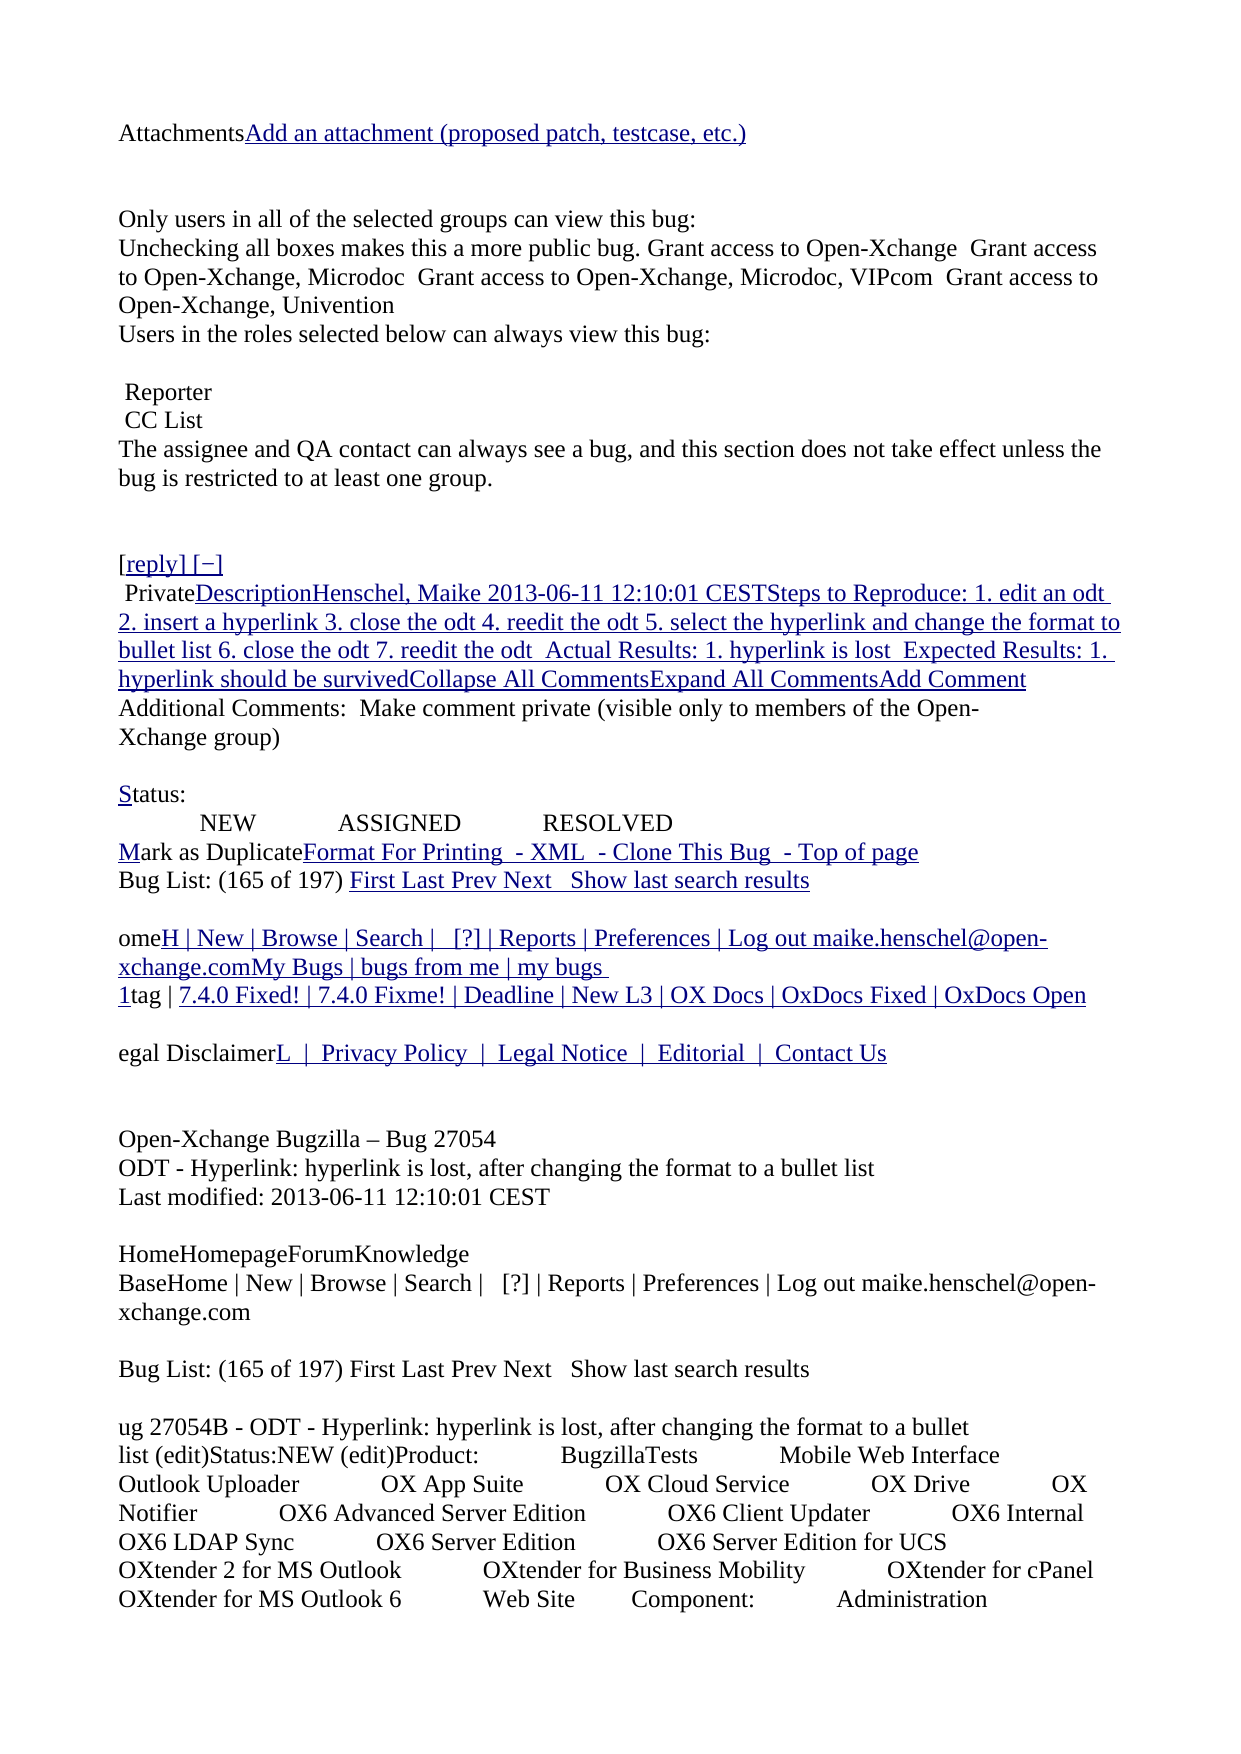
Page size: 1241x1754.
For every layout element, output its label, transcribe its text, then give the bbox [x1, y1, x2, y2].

text Bug List: (165 of 197) First Last Prev Next Show last search results [118, 1354, 1122, 1383]
text omeH | New | Browse | Search | [?] | Reports | Preferences | Log out maike.henschel@open-xchange.comMy Bugs | bugs from me | my bugs [118, 923, 1122, 981]
text Unchecking all boxes makes this a more public bug. Grant access to Open-Xchange Grant access to Open-Xchange, Microdoc Grant access to Open-Xchange, Microdoc, VIPcom Grant access to Open-Xchange, Univention [118, 233, 1122, 319]
text Open-Xchange Bugzilla – Bug 27054 [118, 1124, 1122, 1153]
text Mark as DuplicateFormat For Printing - XML - Clone This Bug - Top of page [118, 837, 1122, 866]
text egal DisclaimerL | Privacy Policy | Legal Notice | Editorial | Contact Us [118, 1038, 1122, 1067]
text ODT - Hyperlink: hyperlink is lost, after changing the format to a bullet list [118, 1153, 1122, 1182]
text ug 27054B - ODT - Hyperlink: hyperlink is lost, after changing the format to a bullet list (edit)Status:NEW (edit)Product: BugzillaTests Mobile Web Interface Outlook Uploader OX App Suite OX Cloud Service OX Drive OX Notifier OX6 Advanced Server Edition OX6 Client Updater OX6 Internal OX6 LDAP Sync OX6 Server Edition OX6 Server Edition for UCS OXtender 2 for MS Outlook OXtender for Business Mobility OXtender for cPanel OXtender for MS Outlook 6 Web Site Component: Administration [118, 1412, 1122, 1613]
text Users in the roles selected below can always view this bug: [118, 319, 1122, 348]
text AttachmentsAdd an attachment (proposed patch, testcase, etc.) [118, 118, 1122, 147]
text 1tag | 7.4.0 Fixed! | 7.4.0 Fixme! | Deadline | New L3 | OX Docs | OxDocs Fixed | OxDocs Open [118, 981, 1122, 1009]
text Last modified: 2013-06-11 12:10:01 CEST [118, 1182, 1122, 1211]
text [reply] [−] [118, 549, 1122, 578]
text PrivateDescriptionHenschel, Maike 2013-06-11 12:10:01 CESTSteps to Reproduce: 1. edit an odt 2. insert a hyperlink 3. close the odt 4. reedit the odt 5. select the hyperlink and change the format to bullet list 6. close the odt 7. reedit the odt Actual Results: 1. hyperlink is lost Expected Results: 1. hyperlink should be survivedCollapse All CommentsExpand All CommentsAdd Comment [118, 578, 1122, 693]
text Bug List: (165 of 197) First Last Prev Next Show last search results [118, 866, 1122, 894]
text CC List [118, 406, 1122, 434]
text Additional Comments: Make comment private (visible only to members of the Open-Xchange group) [118, 693, 1122, 751]
text NEW ASSIGNED RESOLVED [118, 808, 1122, 837]
text Only users in all of the selected groups can view this bug: [118, 204, 1122, 233]
text The assignee and QA contact can always see a bug, and this section does not take effect unless the bug is restricted to at least one group. [118, 434, 1122, 492]
text Reporter [118, 377, 1122, 406]
text Status: [118, 779, 1122, 808]
text HomeHomepageForumKnowledge BaseHome | New | Browse | Search | [?] | Reports | Preferences | Log out maike.henschel@open-xchange.com [118, 1239, 1122, 1326]
